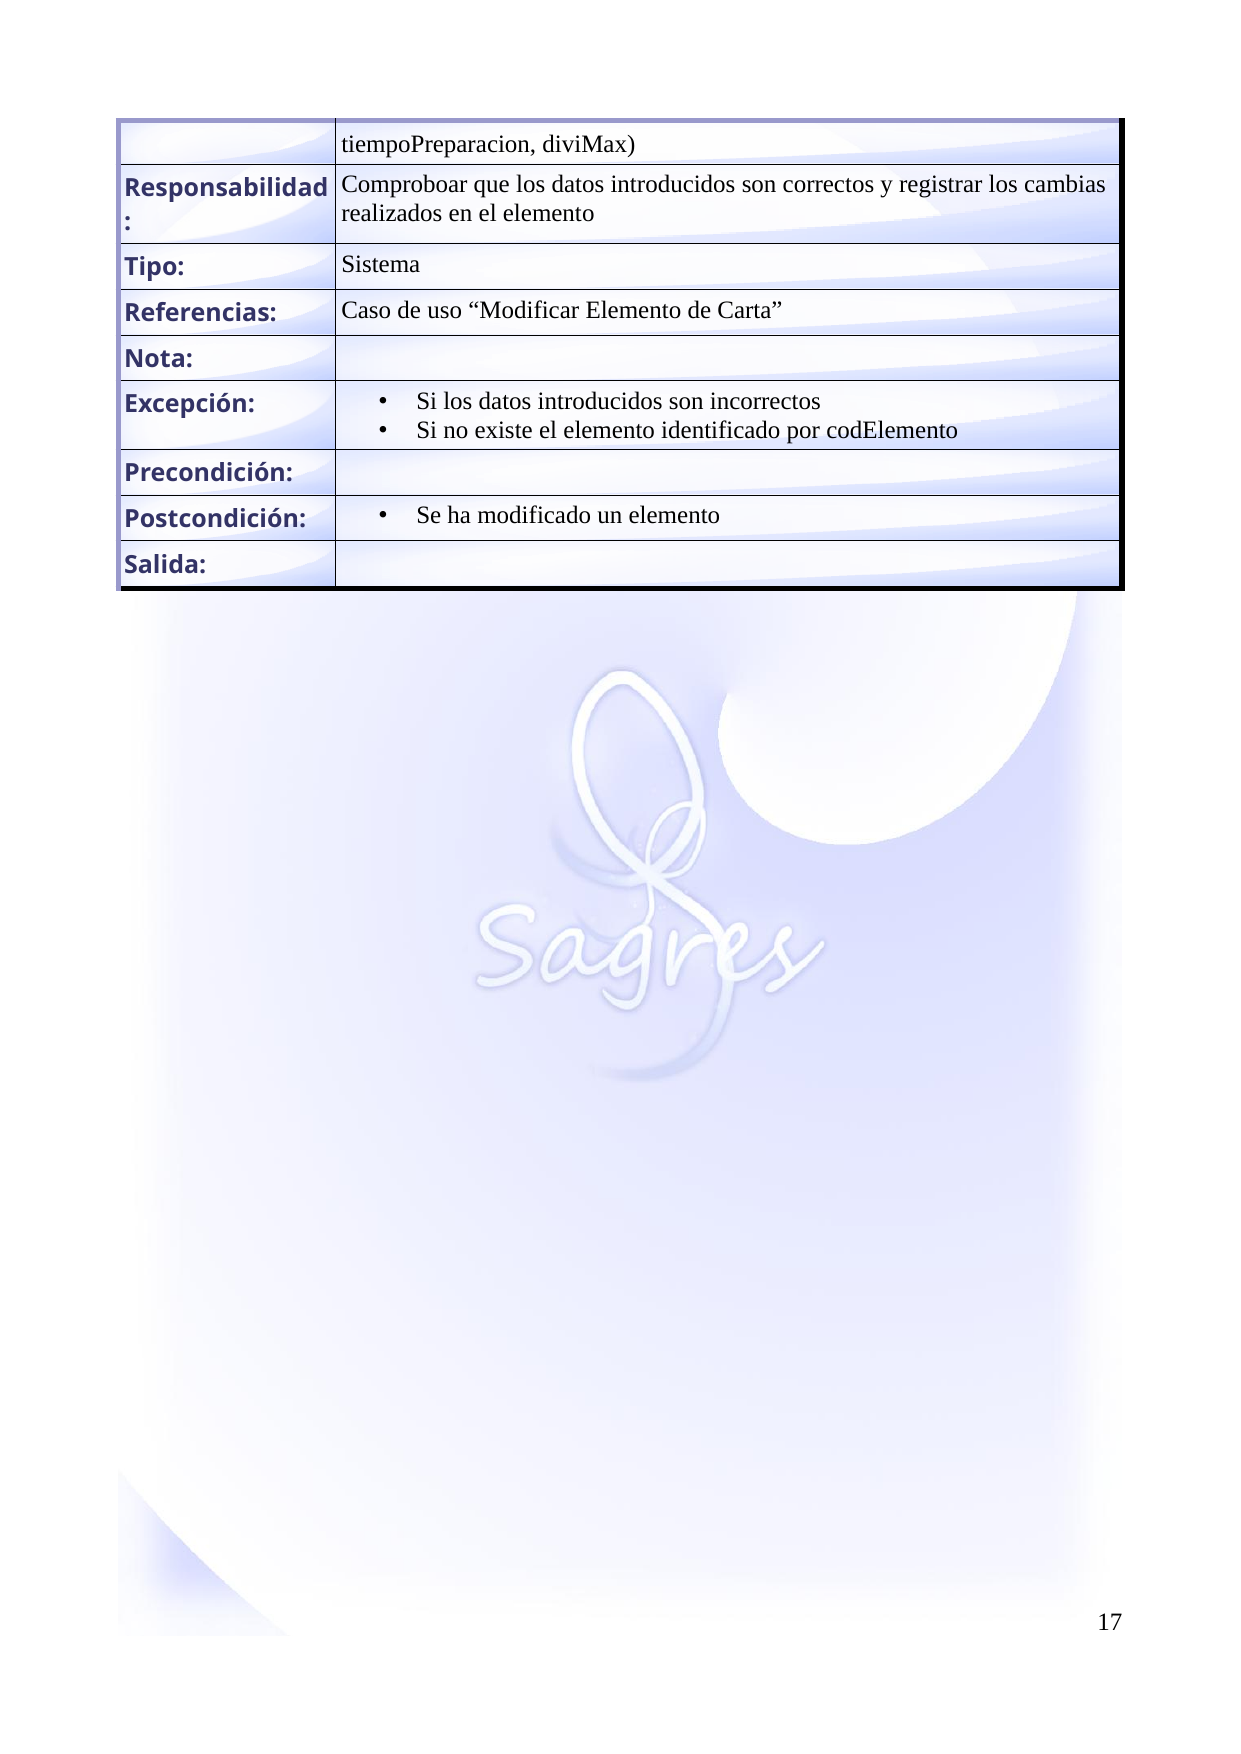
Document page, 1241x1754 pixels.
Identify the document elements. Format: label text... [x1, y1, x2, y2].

picture [118, 591, 1122, 1636]
table_header tiempoPreparacion, diviMax) [336, 123, 1119, 163]
table_header [121, 123, 335, 163]
table_cell Postcondición: [121, 496, 335, 540]
table_cell Se ha modificado un elemento [336, 496, 1119, 540]
table_cell Comproboar que los datos introducidos son correctos y registrar los cambias realizados en el elemento [336, 165, 1119, 243]
table_cell Responsabilidad: [121, 165, 335, 243]
table_cell [336, 450, 1119, 495]
table_cell Nota: [121, 336, 335, 380]
table_cell Precondición: [121, 450, 335, 495]
table_cell Caso de uso “Modificar Elemento de Carta” [336, 290, 1119, 334]
table_cell Si los datos introducidos son incorrectos Si no existe el elemento identificado por codElemento [336, 381, 1119, 449]
table_cell Referencias: [121, 290, 335, 334]
table_cell Excepción: [121, 381, 335, 449]
table_cell [336, 541, 1119, 586]
table_cell [336, 336, 1119, 380]
table_cell Tipo: [121, 244, 335, 289]
table_cell Salida: [121, 541, 335, 586]
table_cell Sistema [336, 244, 1119, 289]
